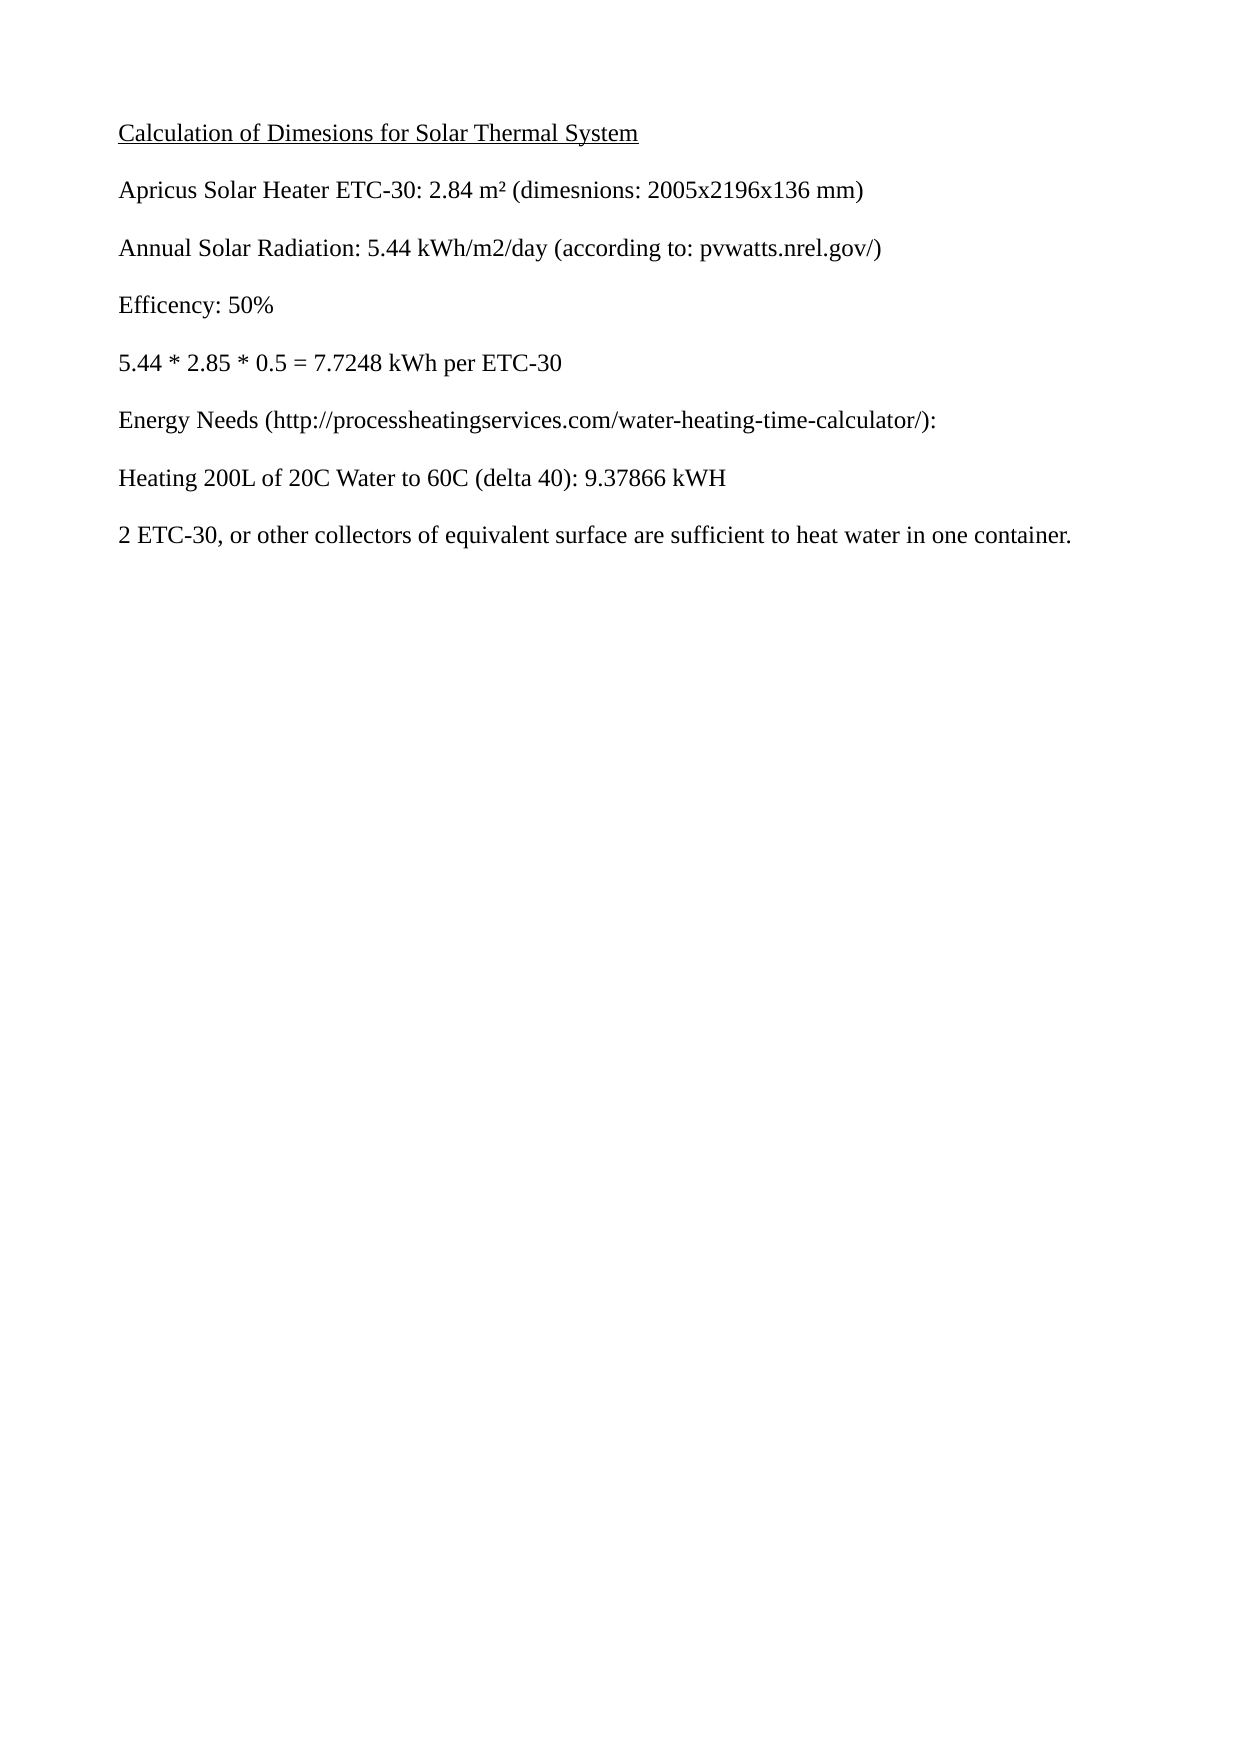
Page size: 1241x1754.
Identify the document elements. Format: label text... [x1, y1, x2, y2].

text Heating 200L of 20C Water to 60C (delta 40): 9.37866 kWH [118, 463, 1122, 492]
text Apricus Solar Heater ETC-30: 2.84 m² (dimesnions: 2005x2196x136 mm) [118, 176, 1122, 204]
text 5.44 * 2.85 * 0.5 = 7.7248 kWh per ETC-30 [118, 348, 1122, 377]
text Energy Needs (http://processheatingservices.com/water-heating-time-calculator/): [118, 406, 1122, 434]
text Annual Solar Radiation: 5.44 kWh/m2/day (according to: pvwatts.nrel.gov/) [118, 233, 1122, 262]
text Efficency: 50% [118, 291, 1122, 319]
text 2 ETC-30, or other collectors of equivalent surface are sufficient to heat water in one container. [118, 521, 1122, 549]
text Calculation of Dimesions for Solar Thermal System [118, 118, 1122, 147]
